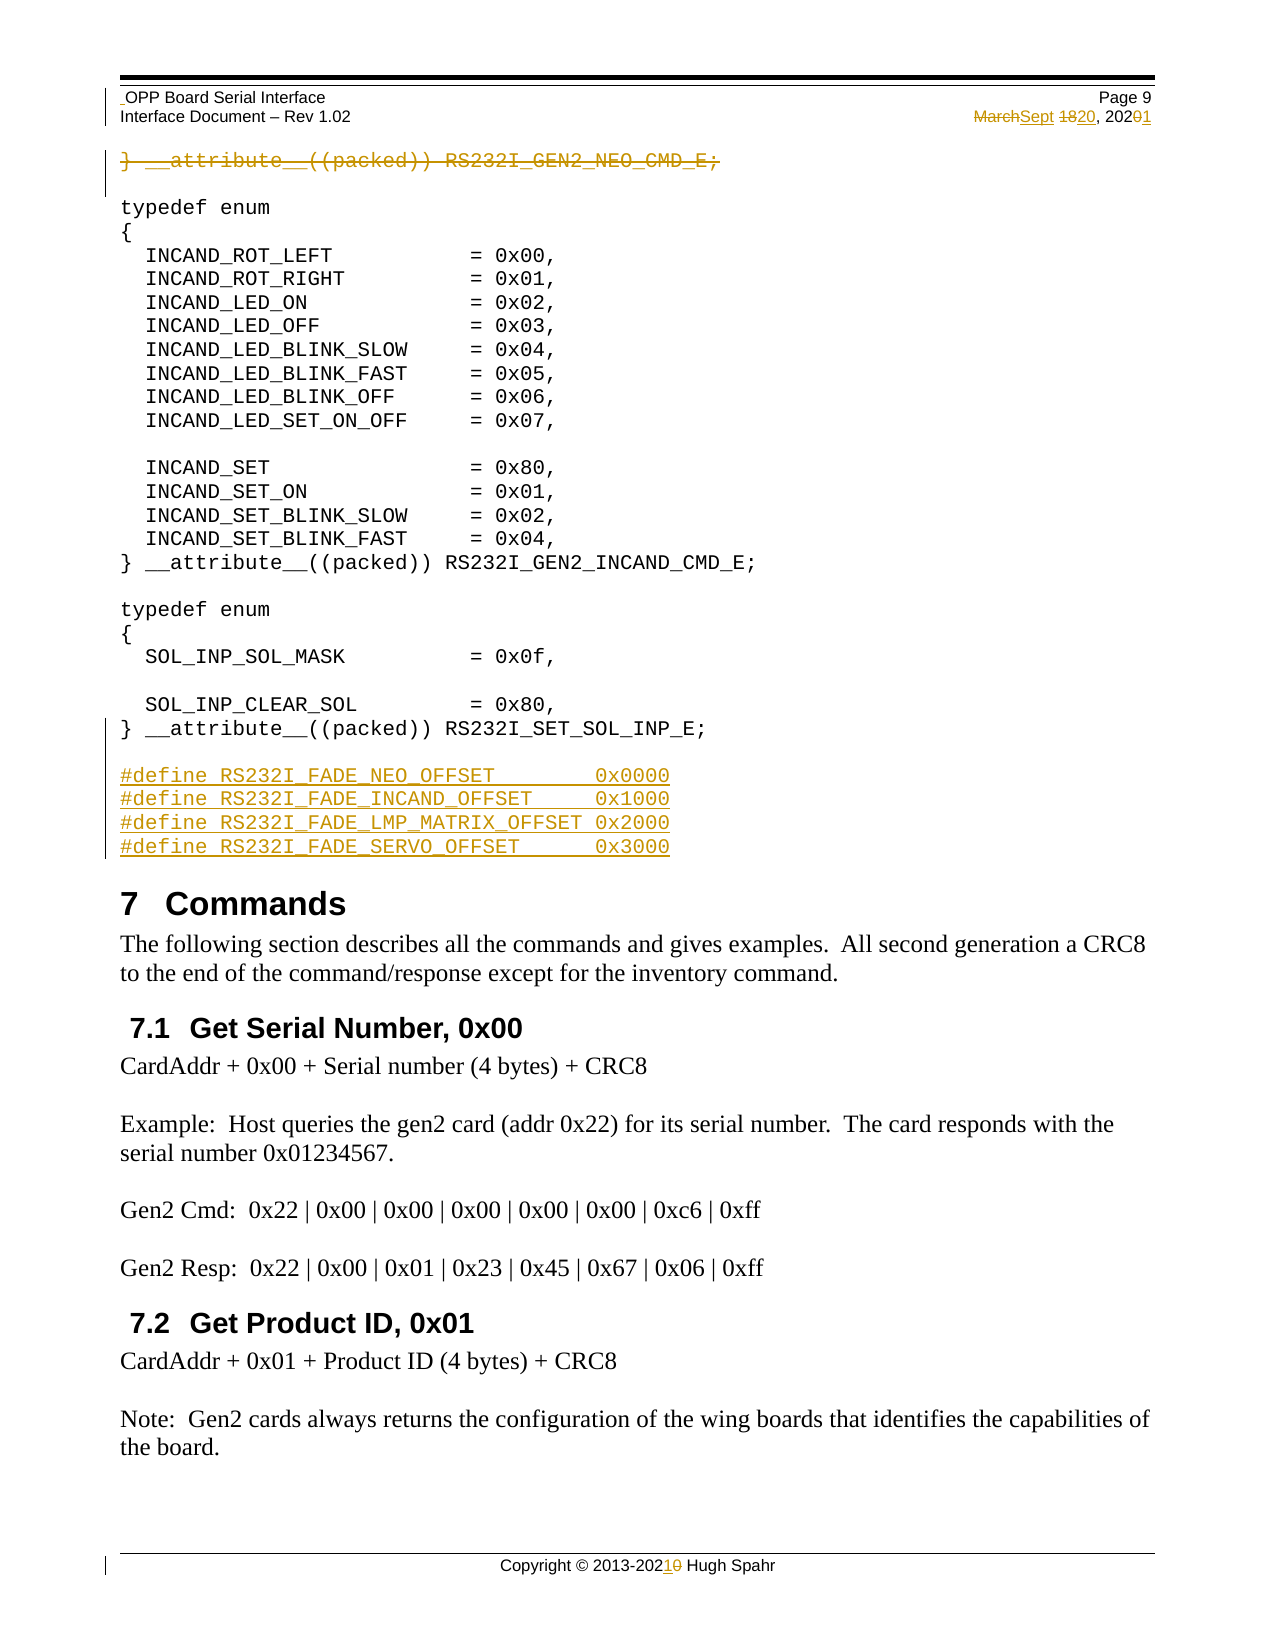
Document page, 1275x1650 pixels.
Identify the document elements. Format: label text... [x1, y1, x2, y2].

text The following section describes all the commands and gives examples. All second generation a CRC8 to the end of the command/response except for the inventory command. [120, 929, 1155, 987]
subtitle Get Serial Number, 0x00 [129, 1012, 1155, 1045]
text SOL_INP_CLEAR_SOL = 0x80, [120, 694, 1155, 717]
text INCAND_LED_ON = 0x02, [120, 292, 1155, 316]
text typedef enum [120, 197, 1155, 221]
text } __attribute__((packed)) RS232I_SET_SOL_INP_E; [120, 717, 1155, 741]
text INCAND_LED_BLINK_OFF = 0x06, [120, 386, 1155, 410]
text Example: Host queries the gen2 card (addr 0x22) for its serial number. The card responds with the serial number 0x01234567. [120, 1109, 1155, 1166]
text INCAND_ROT_LEFT = 0x00, [120, 244, 1155, 268]
text { [120, 623, 1155, 647]
text INCAND_LED_SET_ON_OFF = 0x07, [120, 410, 1155, 434]
text INCAND_SET_BLINK_SLOW = 0x02, [120, 505, 1155, 528]
text } __attribute__((packed)) RS232I_GEN2_INCAND_CMD_E; [120, 552, 1155, 576]
text INCAND_SET = 0x80, [120, 457, 1155, 481]
text #define RS232I_FADE_INCAND_OFFSET 0x1000 [120, 788, 1155, 812]
subtitle Get Product ID, 0x01 [129, 1306, 1155, 1340]
text CardAddr + 0x01 + Product ID (4 bytes) + CRC8 [120, 1346, 1155, 1375]
text Gen2 Resp: 0x22 | 0x00 | 0x01 | 0x23 | 0x45 | 0x67 | 0x06 | 0xff [120, 1253, 1155, 1281]
text typedef enum [120, 599, 1155, 623]
text INCAND_LED_OFF = 0x03, [120, 316, 1155, 339]
text INCAND_SET_ON = 0x01, [120, 481, 1155, 505]
text INCAND_LED_BLINK_SLOW = 0x04, [120, 339, 1155, 363]
subtitle Commands [120, 884, 1155, 923]
text Note: Gen2 cards always returns the configuration of the wing boards that identifies the capabilities of the board. [120, 1404, 1155, 1461]
text { [120, 221, 1155, 244]
text INCAND_ROT_RIGHT = 0x01, [120, 268, 1155, 292]
text Gen2 Cmd: 0x22 | 0x00 | 0x00 | 0x00 | 0x00 | 0x00 | 0xc6 | 0xff [120, 1195, 1155, 1224]
text CardAddr + 0x00 + Serial number (4 bytes) + CRC8 [120, 1051, 1155, 1080]
text SOL_INP_SOL_MASK = 0x0f, [120, 647, 1155, 670]
text INCAND_LED_BLINK_FAST = 0x05, [120, 363, 1155, 386]
text #define RS232I_FADE_SERVO_OFFSET 0x3000 [120, 836, 1155, 859]
text #define RS232I_FADE_LMP_MATRIX_OFFSET 0x2000 [120, 812, 1155, 836]
text INCAND_SET_BLINK_FAST = 0x04, [120, 528, 1155, 552]
text #define RS232I_FADE_NEO_OFFSET 0x0000 [120, 765, 1155, 788]
